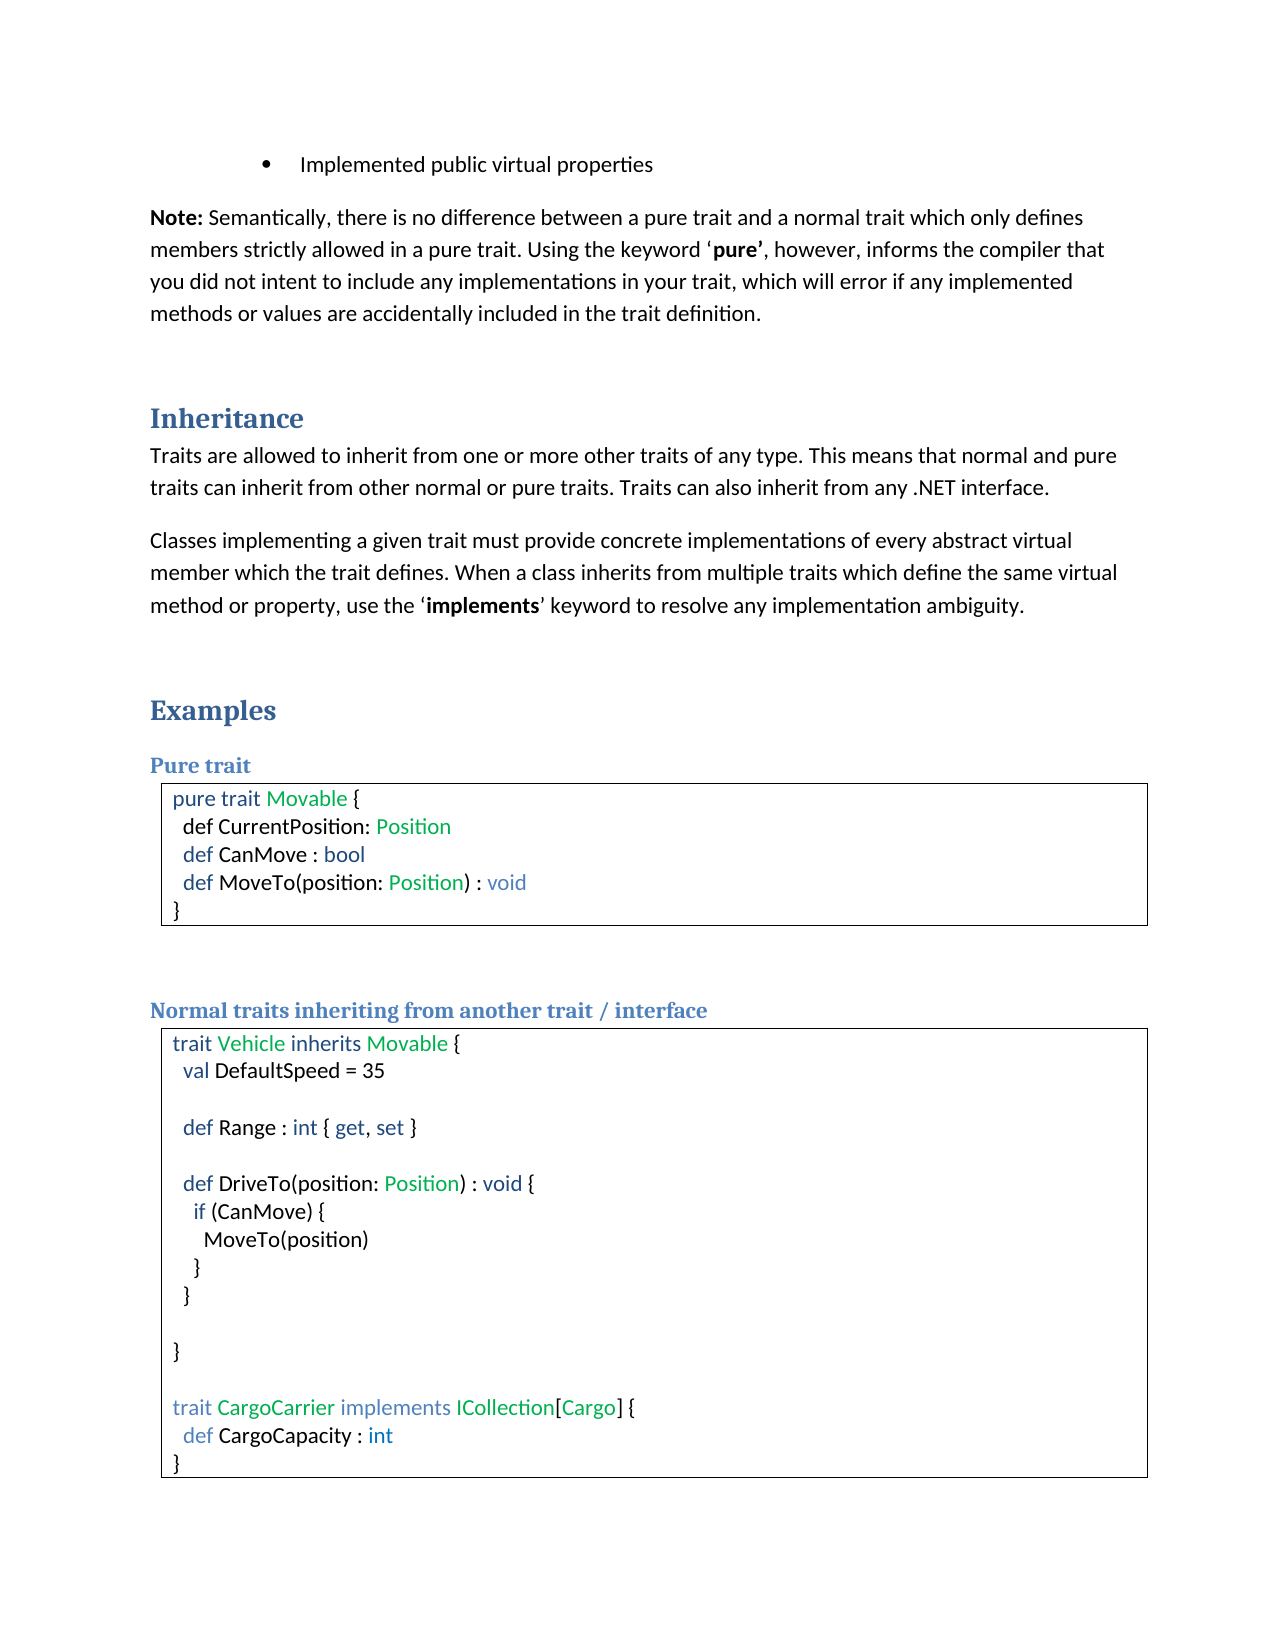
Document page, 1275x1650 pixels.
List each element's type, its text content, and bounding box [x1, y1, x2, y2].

subtitle Inheritance [150, 403, 1125, 436]
text Traits are allowed to inherit from one or more other traits of any type. This means that normal and pure traits can inherit from other normal or pure traits. Traits can also inherit from any .NET interface. [150, 441, 1125, 501]
list Implemented public virtual properties [262, 150, 1125, 178]
text Classes implementing a given trait must provide concrete implementations of every abstract virtual member which the trait defines. When a class inherits from multiple traits which define the same virtual method or property, use the ‘implements’ keyword to resolve any implementation ambiguity. [150, 526, 1125, 619]
subtitle Normal traits inheriting from another trait / interface [150, 997, 1125, 1024]
table_header trait Vehicle inherits Movable { val DefaultSpeed = 35 def Range : int { get, set } def DriveTo(position: Position) : void { if (CanMove) { MoveTo(position) } } } trait CargoCarrier implements ICollection[Cargo] { def CargoCapacity : int } [162, 1029, 1147, 1477]
text Note: Semantically, there is no difference between a pure trait and a normal trait which only defines members strictly allowed in a pure trait. Using the keyword ‘pure’, however, informs the compiler that you did not intent to include any implementations in your trait, which will error if any implemented methods or values are accidentally included in the trait definition. [150, 203, 1125, 328]
subtitle Examples [150, 694, 1125, 727]
subtitle Pure trait [150, 753, 1125, 779]
table_header pure trait Movable { def CurrentPosition: Position def CanMove : bool def MoveTo(position: Position) : void } [162, 784, 1147, 924]
